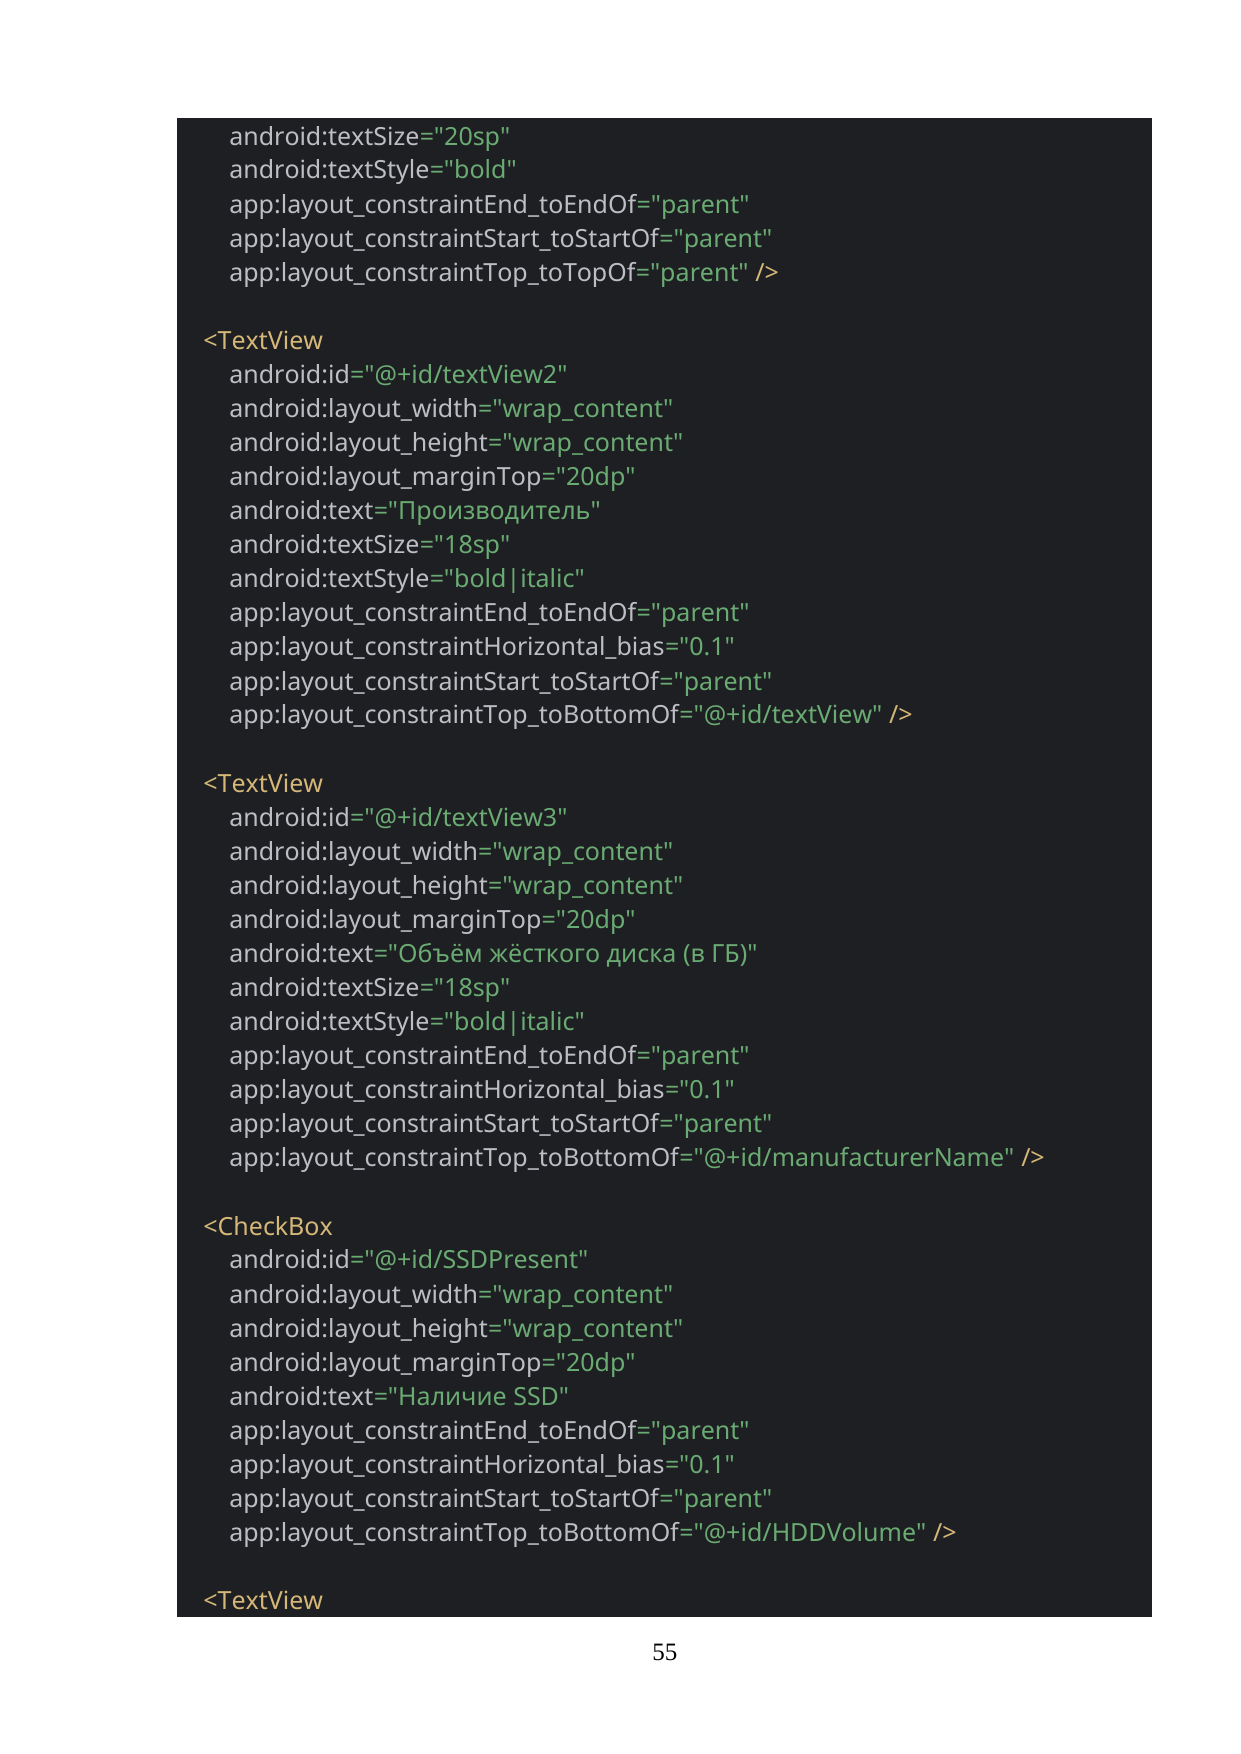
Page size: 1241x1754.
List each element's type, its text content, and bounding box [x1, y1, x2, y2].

text android:textSize="20sp" android:textStyle="bold" app:layout_constraintEnd_toEndOf="parent" app:layout_constraintStart_toStartOf="parent" app:layout_constraintTop_toTopOf="parent" /> <TextView android:id="@+id/textView2" android:layout_width="wrap_content" android:layout_height="wrap_content" android:layout_marginTop="20dp" android:text="Производитель" android:textSize="18sp" android:textStyle="bold|italic" app:layout_constraintEnd_toEndOf="parent" app:layout_constraintHorizontal_bias="0.1" app:layout_constraintStart_toStartOf="parent" app:layout_constraintTop_toBottomOf="@+id/textView" /> <TextView android:id="@+id/textView3" android:layout_width="wrap_content" android:layout_height="wrap_content" android:layout_marginTop="20dp" android:text="Объём жёсткого диска (в ГБ)" android:textSize="18sp" android:textStyle="bold|italic" app:layout_constraintEnd_toEndOf="parent" app:layout_constraintHorizontal_bias="0.1" app:layout_constraintStart_toStartOf="parent" app:layout_constraintTop_toBottomOf="@+id/manufacturerName" /> <CheckBox android:id="@+id/SSDPresent" android:layout_width="wrap_content" android:layout_height="wrap_content" android:layout_marginTop="20dp" android:text="Наличие SSD" app:layout_constraintEnd_toEndOf="parent" app:layout_constraintHorizontal_bias="0.1" app:layout_constraintStart_toStartOf="parent" app:layout_constraintTop_toBottomOf="@+id/HDDVolume" /> <TextView [177, 118, 1152, 1617]
